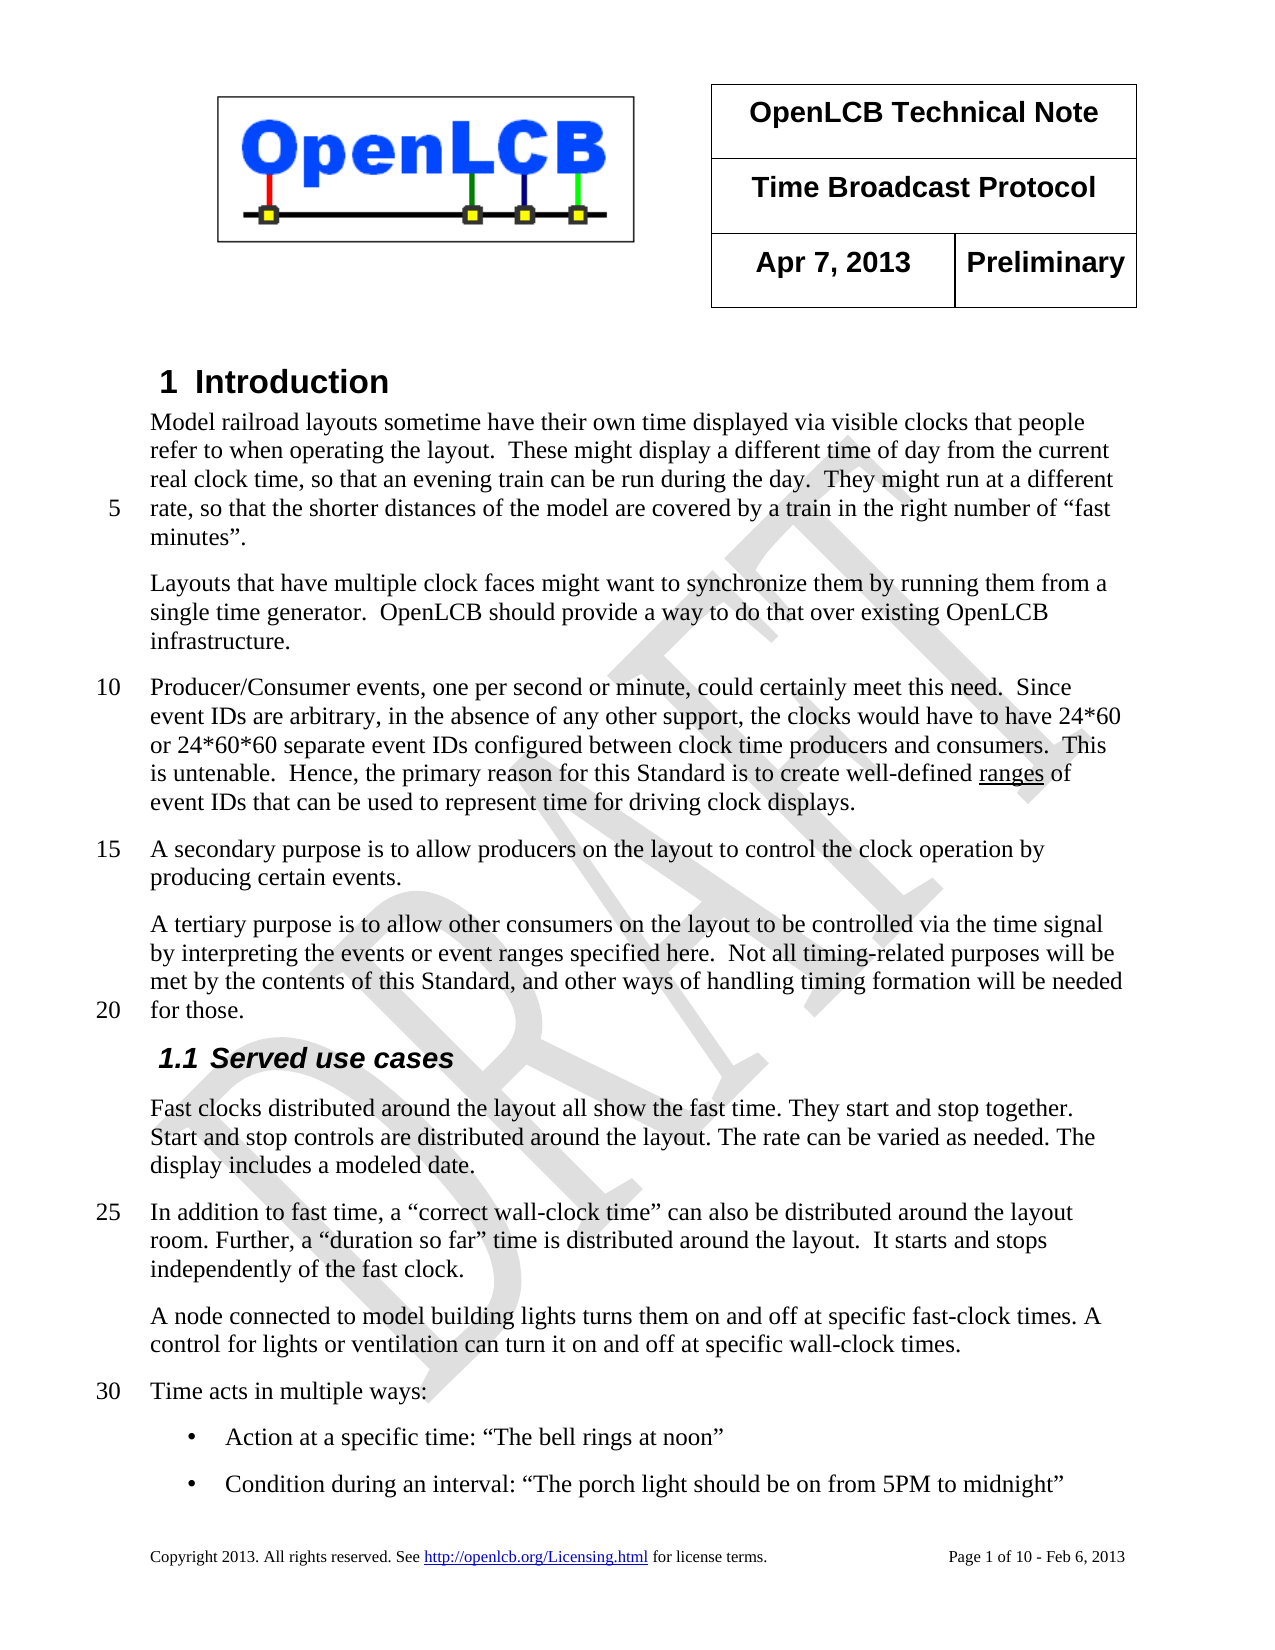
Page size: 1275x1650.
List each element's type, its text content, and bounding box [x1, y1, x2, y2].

text In addition to fast time, a “correct wall-clock time” can also be distributed around the layout room. Further, a “duration so far” time is distributed around the layout. It starts and stops independently of the fast clock. [150, 1197, 342, 1283]
text Time acts in multiple ways: [150, 1376, 1125, 1405]
text Fast clocks distributed around the layout all show the fast time. They start and stop together. Start and stop controls are distributed around the layout. The rate can be varied as needed. The display includes a modeled date. [506, 1093, 1125, 1179]
text Layouts that have multiple clock faces might want to synchronize them by running them from a single time generator. OpenLCB should provide a way to do that over existing OpenLCB infrastructure. [879, 568, 1125, 654]
text A tertiary purpose is to allow other consumers on the layout to be controlled via the time signal by interpreting the events or event ranges specified here. Not all timing-related purposes will be met by the contents of this Standard, and other ways of handling timing formation will be needed for those. [466, 909, 684, 1024]
subtitle Served use cases [549, 1042, 719, 1075]
text Fast clocks distributed around the layout all show the fast time. They start and stop together. Start and stop controls are distributed around the layout. The rate can be varied as needed. The display includes a modeled date. [150, 1093, 238, 1179]
list Condition during an interval: “The porch light should be on from 5PM to midnight” [187, 1469, 1125, 1498]
text A node connected to model building lights turns them on and off at specific fast-clock times. A control for lights or ventilation can turn it on and off at specific wall-clock times. [150, 1301, 417, 1358]
text A secondary purpose is to allow producers on the layout to control the clock operation by producing certain events. [844, 834, 1125, 891]
text A tertiary purpose is to allow other consumers on the layout to be controlled via the time signal by interpreting the events or event ranges specified here. Not all timing-related purposes will be met by the contents of this Standard, and other ways of handling timing formation will be needed for those. [368, 921, 515, 1024]
text A secondary purpose is to allow producers on the layout to control the clock operation by producing certain events. [573, 834, 684, 891]
text A tertiary purpose is to allow other consumers on the layout to be controlled via the time signal by interpreting the events or event ranges specified here. Not all timing-related purposes will be met by the contents of this Standard, and other ways of handling timing formation will be needed for those. [669, 909, 1125, 1024]
text Fast clocks distributed around the layout all show the fast time. They start and stop together. Start and stop controls are distributed around the layout. The rate can be varied as needed. The display includes a modeled date. [213, 1093, 437, 1179]
text Layouts that have multiple clock faces might want to synchronize them by running them from a single time generator. OpenLCB should provide a way to do that over existing OpenLCB infrastructure. [150, 568, 746, 654]
list Action at a specific time: “The bell rings at noon” [187, 1422, 1125, 1451]
text A secondary purpose is to allow producers on the layout to control the clock operation by producing certain events. [657, 834, 857, 891]
text Layouts that have multiple clock faces might want to synchronize them by running them from a single time generator. OpenLCB should provide a way to do that over existing OpenLCB infrastructure. [667, 568, 921, 654]
text Producer/Consumer events, one per second or minute, could certainly meet this need. Since event IDs are arbitrary, in the absence of any other support, the clocks would have to have 24*60 or 24*60*60 separate event IDs configured between clock time producers and consumers. This is untenable. Hence, the primary reason for this Standard is to create well-defined ranges of event IDs that can be used to represent time for driving clock displays. [150, 672, 782, 816]
subtitle Served use cases [455, 1042, 509, 1070]
subtitle Served use cases [315, 1042, 444, 1075]
picture [216, 95, 636, 244]
subtitle Served use cases [150, 1042, 250, 1075]
text A node connected to model building lights turns them on and off at specific fast-clock times. A control for lights or ventilation can turn it on and off at specific wall-clock times. [476, 1301, 1125, 1358]
text Fast clocks distributed around the layout all show the fast time. They start and stop together. Start and stop controls are distributed around the layout. The rate can be varied as needed. The display includes a modeled date. [397, 1093, 548, 1179]
subtitle Introduction [150, 362, 1125, 401]
text A tertiary purpose is to allow other consumers on the layout to be controlled via the time signal by interpreting the events or event ranges specified here. Not all timing-related purposes will be met by the contents of this Standard, and other ways of handling timing formation will be needed for those. [150, 909, 393, 1024]
text In addition to fast time, a “correct wall-clock time” can also be distributed around the layout room. Further, a “duration so far” time is distributed around the layout. It starts and stops independently of the fast clock. [492, 1197, 1125, 1283]
subtitle Served use cases [718, 1042, 1125, 1075]
text A secondary purpose is to allow producers on the layout to control the clock operation by producing certain events. [150, 834, 593, 891]
text Model railroad layouts sometime have their own time displayed via visible clocks that people refer to when operating the layout. These might display a different time of day from the current real clock time, so that an evening train can be run during the day. They might run at a different rate, so that the shorter distances of the model are covered by a train in the right number of “fast minutes”. [150, 407, 1125, 551]
text In addition to fast time, a “correct wall-clock time” can also be distributed around the layout room. Further, a “duration so far” time is distributed around the layout. It starts and stops independently of the fast clock. [300, 1197, 494, 1283]
text Producer/Consumer events, one per second or minute, could certainly meet this need. Since event IDs are arbitrary, in the absence of any other support, the clocks would have to have 24*60 or 24*60*60 separate event IDs configured between clock time producers and consumers. This is untenable. Hence, the primary reason for this Standard is to create well-defined ranges of event IDs that can be used to represent time for driving clock displays. [682, 672, 1125, 816]
text A node connected to model building lights turns them on and off at specific fast-clock times. A control for lights or ventilation can turn it on and off at specific wall-clock times. [404, 1301, 489, 1344]
